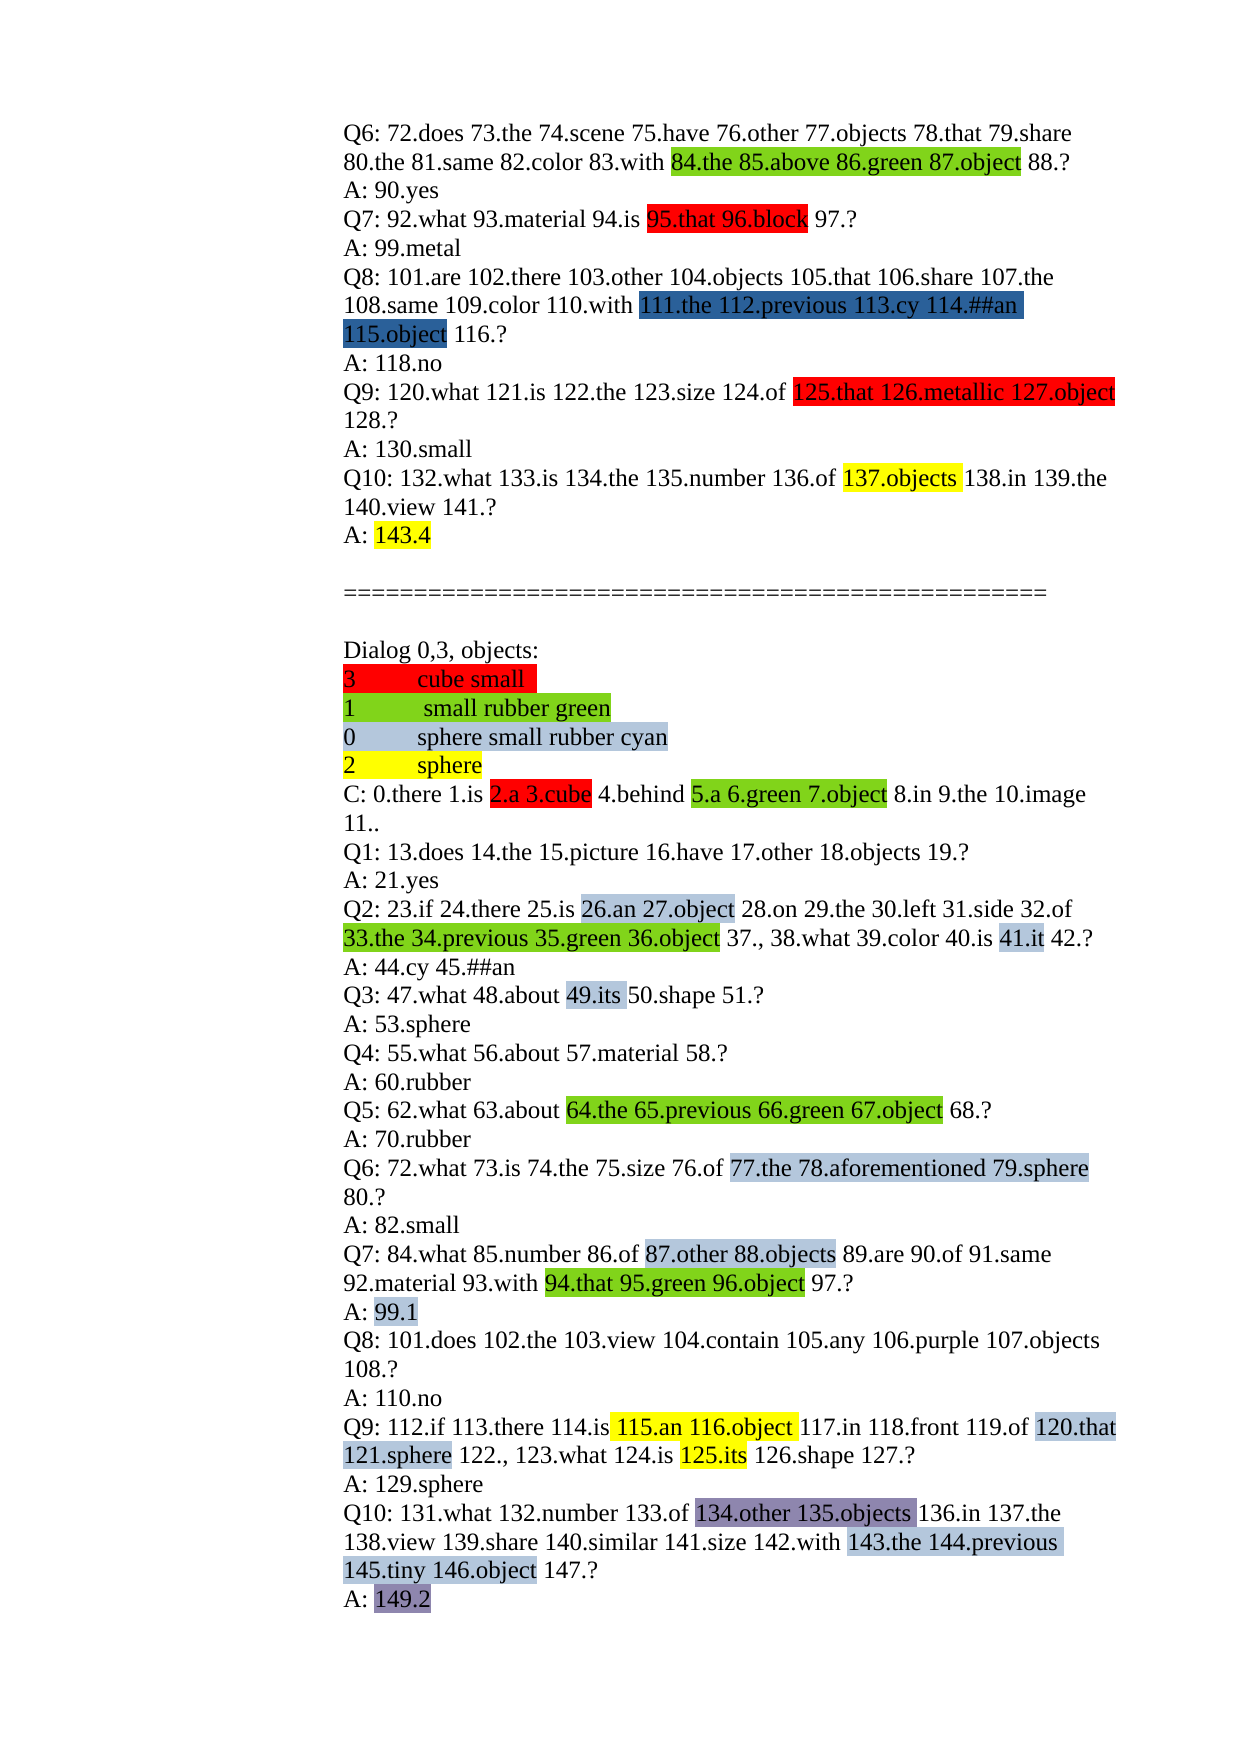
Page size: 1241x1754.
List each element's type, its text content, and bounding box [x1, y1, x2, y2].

text Q9: 120.what 121.is 122.the 123.size 124.of 125.that 126.metallic 127.object 128.? [343, 377, 1122, 434]
text Q8: 101.are 102.there 103.other 104.objects 105.that 106.share 107.the 108.same 109.color 110.with 111.the 112.previous 113.cy 114.##an 115.object 116.? [343, 262, 1122, 348]
text Q10: 131.what 132.number 133.of 134.other 135.objects 136.in 137.the 138.view 139.share 140.similar 141.size 142.with 143.the 144.previous 145.tiny 146.object 147.? [343, 1498, 1122, 1584]
text Q10: 132.what 133.is 134.the 135.number 136.of 137.objects 138.in 139.the 140.view 141.? [343, 463, 1122, 521]
text A: 118.no [343, 348, 1122, 377]
text A: 21.yes [343, 866, 1122, 894]
text Q7: 84.what 85.number 86.of 87.other 88.objects 89.are 90.of 91.same 92.material 93.with 94.that 95.green 96.object 97.? [343, 1239, 1122, 1297]
text A: 130.small [343, 434, 1122, 463]
text A: 60.rubber [343, 1067, 1122, 1096]
text A: 99.metal [343, 233, 1122, 262]
text A: 129.sphere [343, 1469, 1122, 1498]
text Q6: 72.does 73.the 74.scene 75.have 76.other 77.objects 78.that 79.share 80.the 81.same 82.color 83.with 84.the 85.above 86.green 87.object 88.? [343, 118, 1122, 176]
text Q4: 55.what 56.about 57.material 58.? [343, 1038, 1122, 1067]
text Q6: 72.what 73.is 74.the 75.size 76.of 77.the 78.aforementioned 79.sphere 80.? [343, 1153, 1122, 1211]
text Q8: 101.does 102.the 103.view 104.contain 105.any 106.purple 107.objects 108.? [343, 1326, 1122, 1383]
text C: 0.there 1.is 2.a 3.cube 4.behind 5.a 6.green 7.object 8.in 9.the 10.image 11.. [343, 779, 1122, 837]
text Q1: 13.does 14.the 15.picture 16.have 17.other 18.objects 19.? [343, 837, 1122, 866]
text Q7: 92.what 93.material 94.is 95.that 96.block 97.? [343, 204, 1122, 233]
text A: 70.rubber [343, 1124, 1122, 1153]
text A: 82.small [343, 1211, 1122, 1239]
text Dialog 0,3, objects: [343, 636, 1122, 664]
text Q5: 62.what 63.about 64.the 65.previous 66.green 67.object 68.? [343, 1096, 1122, 1124]
text A: 149.2 [343, 1584, 1122, 1613]
text Q3: 47.what 48.about 49.its 50.shape 51.? [343, 981, 1122, 1009]
text 1 small rubber green [343, 693, 1122, 722]
text A: 53.sphere [343, 1009, 1122, 1038]
text 3 cube small [343, 664, 1122, 693]
text Q9: 112.if 113.there 114.is 115.an 116.object 117.in 118.front 119.of 120.that 121.sphere 122., 123.what 124.is 125.its 126.shape 127.? [343, 1412, 1122, 1469]
text 0 sphere small rubber cyan [343, 722, 1122, 751]
text ================================================== [343, 578, 1122, 607]
text A: 143.4 [343, 521, 1122, 549]
text Q2: 23.if 24.there 25.is 26.an 27.object 28.on 29.the 30.left 31.side 32.of 33.the 34.previous 35.green 36.object 37., 38.what 39.color 40.is 41.it 42.? [343, 894, 1122, 952]
text 2 sphere [343, 751, 1122, 779]
text A: 110.no [343, 1383, 1122, 1412]
text A: 90.yes [343, 176, 1122, 204]
text A: 44.cy 45.##an [343, 952, 1122, 981]
text A: 99.1 [343, 1297, 1122, 1326]
